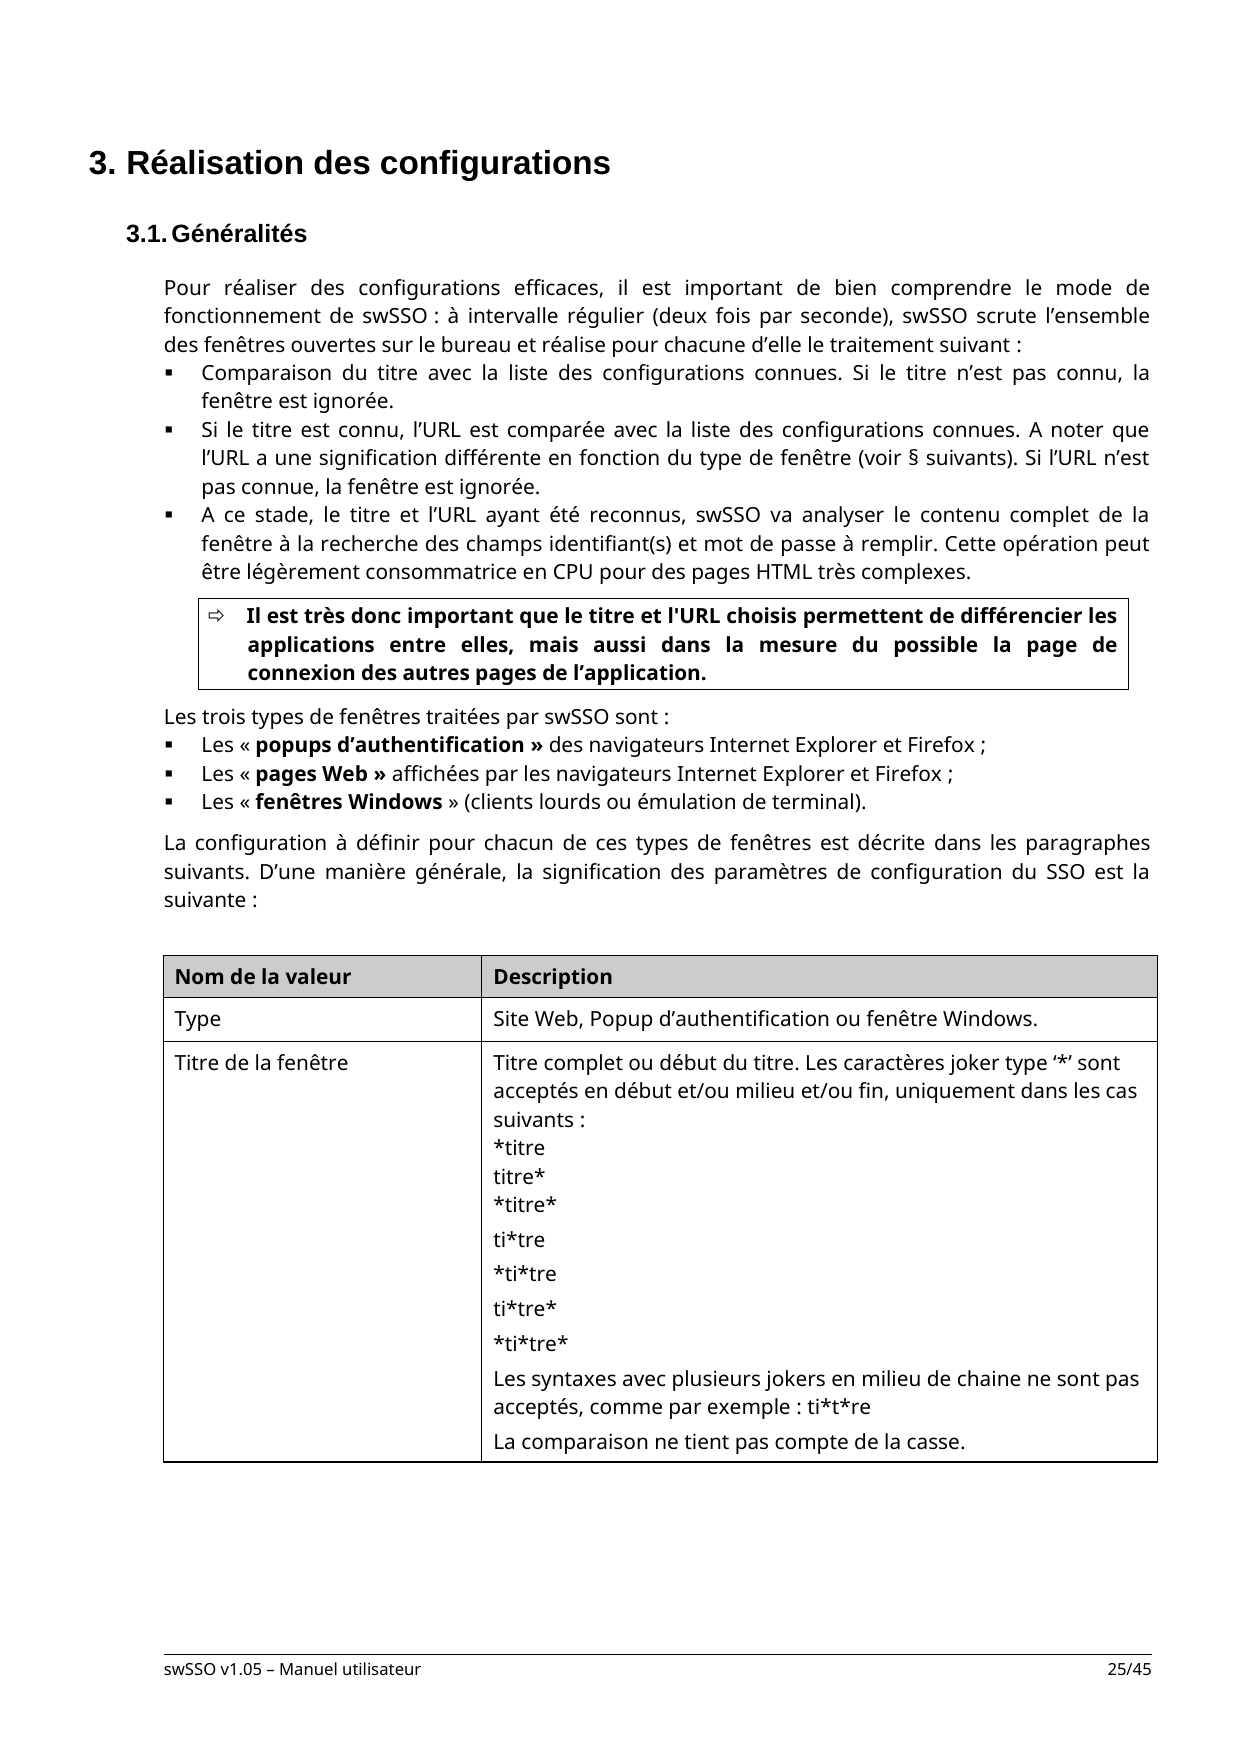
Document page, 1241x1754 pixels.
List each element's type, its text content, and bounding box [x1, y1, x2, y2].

list Comparaison du titre avec la liste des configurations connues. Si le titre n’est pas connu, la fenêtre est ignorée. [164, 358, 1152, 415]
subtitle Réalisation des configurations [89, 143, 1152, 182]
text La configuration à définir pour chacun de ces types de fenêtres est décrite dans les paragraphes suivants. D’une manière générale, la signification des paramètres de configuration du SSO est la suivante : [164, 828, 1152, 914]
table_cell Titre de la fenêtre [164, 1042, 481, 1461]
list Les « popups d’authentification » des navigateurs Internet Explorer et Firefox ; [164, 731, 1152, 759]
list Les « fenêtres Windows » (clients lourds ou émulation de terminal). [164, 787, 1152, 816]
text Pour réaliser des configurations efficaces, il est important de bien comprendre le mode de fonctionnement de swSSO : à intervalle régulier (deux fois par seconde), swSSO scrute l’ensemble des fenêtres ouvertes sur le bureau et réalise pour chacune d’elle le traitement suivant : [164, 273, 1152, 358]
table_header Description [482, 956, 1157, 997]
subtitle Généralités [126, 219, 1152, 248]
table_header Nom de la valeur [164, 956, 481, 997]
table_cell Site Web, Popup d’authentification ou fenêtre Windows. [482, 998, 1157, 1041]
list Les « pages Web » affichées par les navigateurs Internet Explorer et Firefox ; [164, 759, 1152, 787]
list Si le titre est connu, l’URL est comparée avec la liste des configurations connues. A noter que l’URL a une signification différente en fonction du type de fenêtre (voir § suivants). Si l’URL n’est pas connue, la fenêtre est ignorée. [164, 415, 1152, 500]
list A ce stade, le titre et l’URL ayant été reconnus, swSSO va analyser le contenu complet de la fenêtre à la recherche des champs identifiant(s) et mot de passe à remplir. Cette opération peut être légèrement consommatrice en CPU pour des pages HTML très complexes. [164, 500, 1152, 586]
table_cell Type [164, 998, 481, 1041]
list Il est très donc important que le titre et l'URL choisis permettent de différencier les applications entre elles, mais aussi dans la mesure du possible la page de connexion des autres pages de l’application. [199, 599, 1128, 689]
text Les trois types de fenêtres traitées par swSSO sont : [164, 702, 1152, 731]
table_cell Titre complet ou début du titre. Les caractères joker type ‘*’ sont acceptés en début et/ou milieu et/ou fin, uniquement dans les cas suivants : *titre titre* *titre* ti*tre *ti*tre ti*tre* *ti*tre* Les syntaxes avec plusieurs jokers en milieu de chaine ne sont pas acceptés, comme par exemple : ti*t*re La comparaison ne tient pas compte de la casse. [482, 1042, 1157, 1461]
